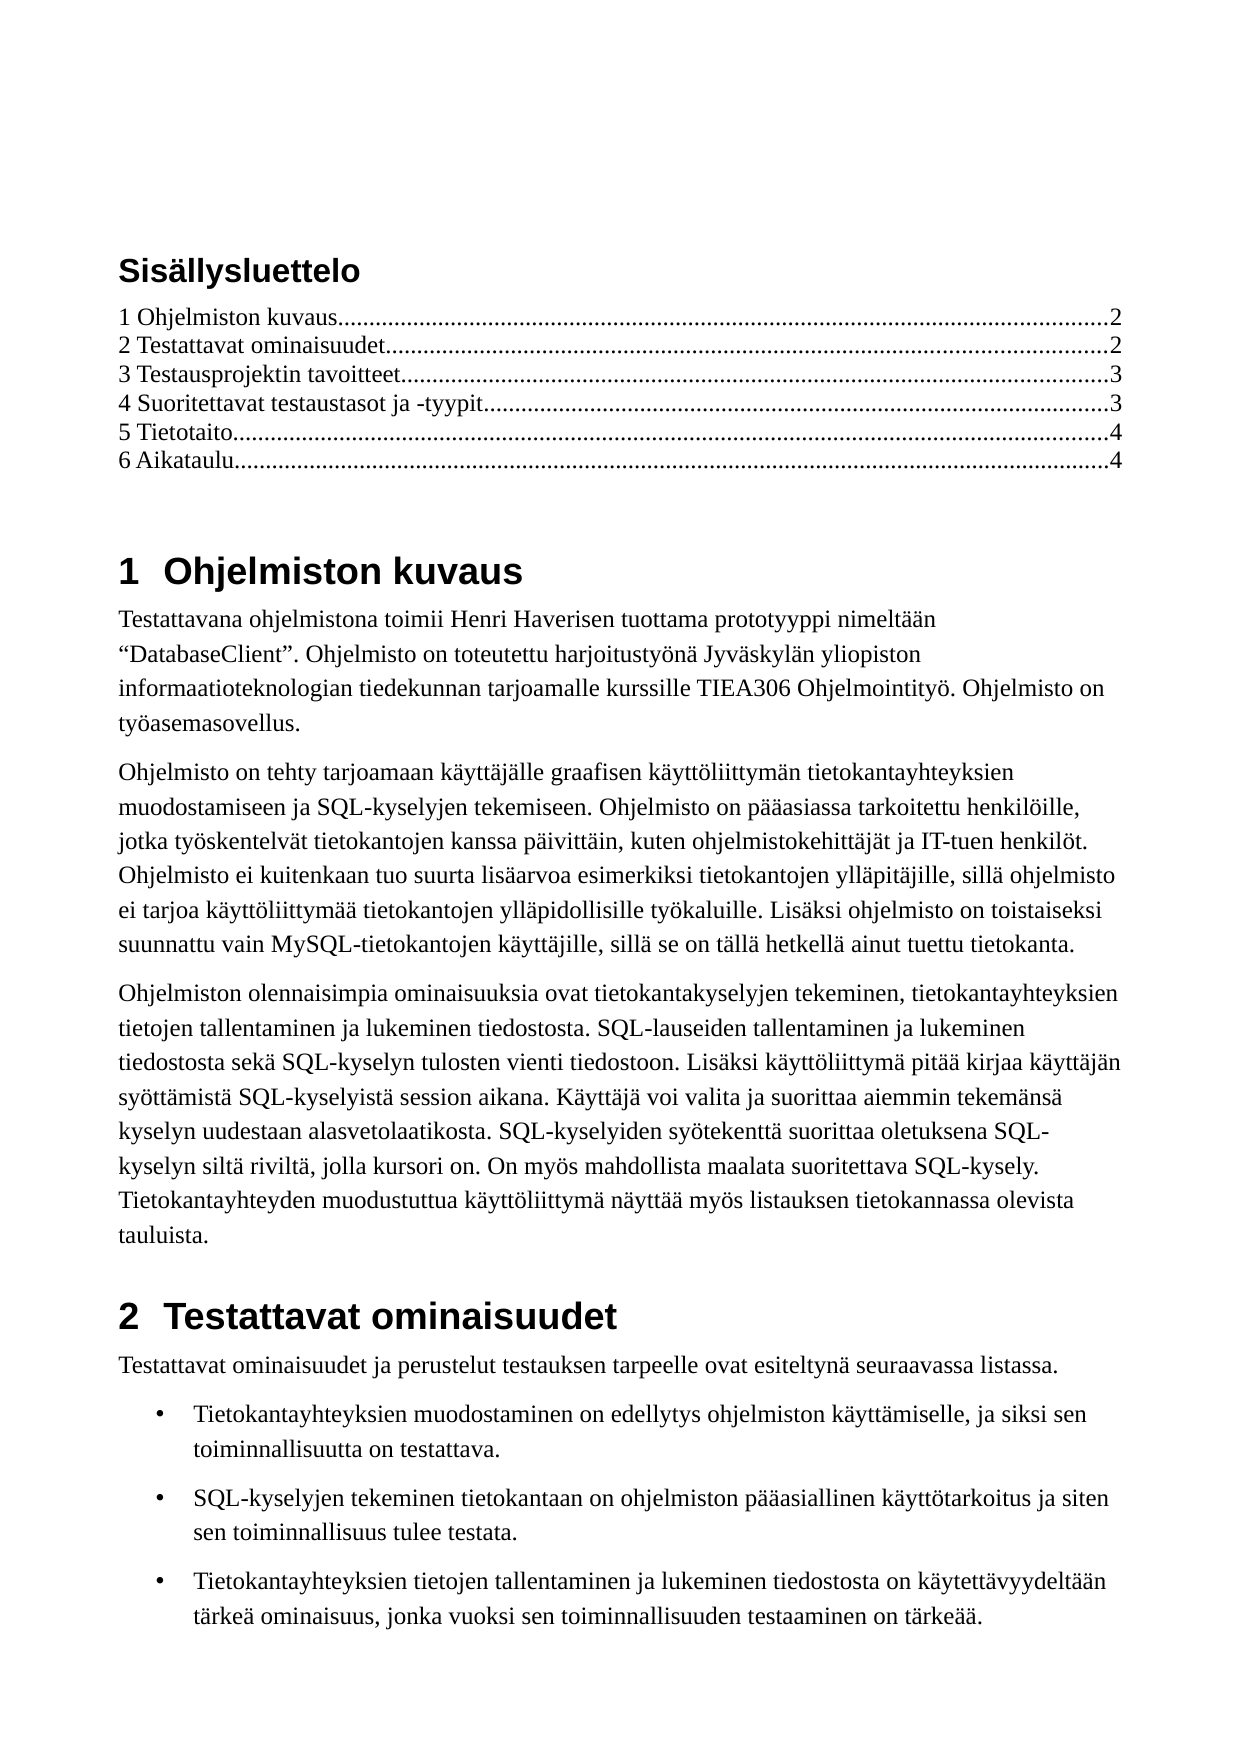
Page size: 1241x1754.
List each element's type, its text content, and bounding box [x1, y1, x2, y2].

list Tietokantayhteyksien tietojen tallentaminen ja lukeminen tiedostosta on käytettävyydeltään tärkeä ominaisuus, jonka vuoksi sen toiminnallisuuden testaaminen on tärkeää. [156, 1566, 1122, 1629]
subtitle Testattavat ominaisuudet [118, 1294, 1122, 1338]
text 6 Aikataulu 4 [118, 446, 1122, 474]
text Ohjelmiston olennaisimpia ominaisuuksia ovat tietokantakyselyjen tekeminen, tietokantayhteyksien tietojen tallentaminen ja lukeminen tiedostosta. SQL-lauseiden tallentaminen ja lukeminen tiedostosta sekä SQL-kyselyn tulosten vienti tiedostoon. Lisäksi käyttöliittymä pitää kirjaa käyttäjän syöttämistä SQL-kyselyistä session aikana. Käyttäjä voi valita ja suorittaa aiemmin tekemänsä kyselyn uudestaan alasvetolaatikosta. SQL-kyselyiden syötekenttä suorittaa oletuksena SQL-kyselyn siltä riviltä, jolla kursori on. On myös mahdollista maalata suoritettava SQL-kysely. Tietokantayhteyden muodustuttua käyttöliittymä näyttää myös listauksen tietokannassa olevista tauluista. [118, 978, 1122, 1249]
subtitle Sisällysluettelo [118, 251, 1122, 289]
list SQL-kyselyjen tekeminen tietokantaan on ohjelmiston pääasiallinen käyttötarkoitus ja siten sen toiminnallisuus tulee testata. [156, 1483, 1122, 1546]
text Testattavat ominaisuudet ja perustelut testauksen tarpeelle ovat esiteltynä seuraavassa listassa. [118, 1350, 1122, 1379]
text 5 Tietotaito 4 [118, 417, 1122, 446]
text 3 Testausprojektin tavoitteet 3 [118, 359, 1122, 388]
text Ohjelmisto on tehty tarjoamaan käyttäjälle graafisen käyttöliittymän tietokantayhteyksien muodostamiseen ja SQL-kyselyjen tekemiseen. Ohjelmisto on pääasiassa tarkoitettu henkilöille, jotka työskentelvät tietokantojen kanssa päivittäin, kuten ohjelmistokehittäjät ja IT-tuen henkilöt. Ohjelmisto ei kuitenkaan tuo suurta lisäarvoa esimerkiksi tietokantojen ylläpitäjille, sillä ohjelmisto ei tarjoa käyttöliittymää tietokantojen ylläpidollisille työkaluille. Lisäksi ohjelmisto on toistaiseksi suunnattu vain MySQL-tietokantojen käyttäjille, sillä se on tällä hetkellä ainut tuettu tietokanta. [118, 757, 1122, 958]
text 4 Suoritettavat testaustasot ja -tyypit 3 [118, 388, 1122, 417]
list Tietokantayhteyksien muodostaminen on edellytys ohjelmiston käyttämiselle, ja siksi sen toiminnallisuutta on testattava. [156, 1399, 1122, 1462]
text 1 Ohjelmiston kuvaus 2 [118, 302, 1122, 331]
text Testattavana ohjelmistona toimii Henri Haverisen tuottama prototyyppi nimeltään “DatabaseClient”. Ohjelmisto on toteutettu harjoitustyönä Jyväskylän yliopiston informaatioteknologian tiedekunnan tarjoamalle kurssille TIEA306 Ohjelmointityö. Ohjelmisto on työasemasovellus. [118, 604, 1122, 737]
subtitle Ohjelmiston kuvaus [118, 548, 1122, 592]
text 2 Testattavat ominaisuudet 2 [118, 331, 1122, 359]
